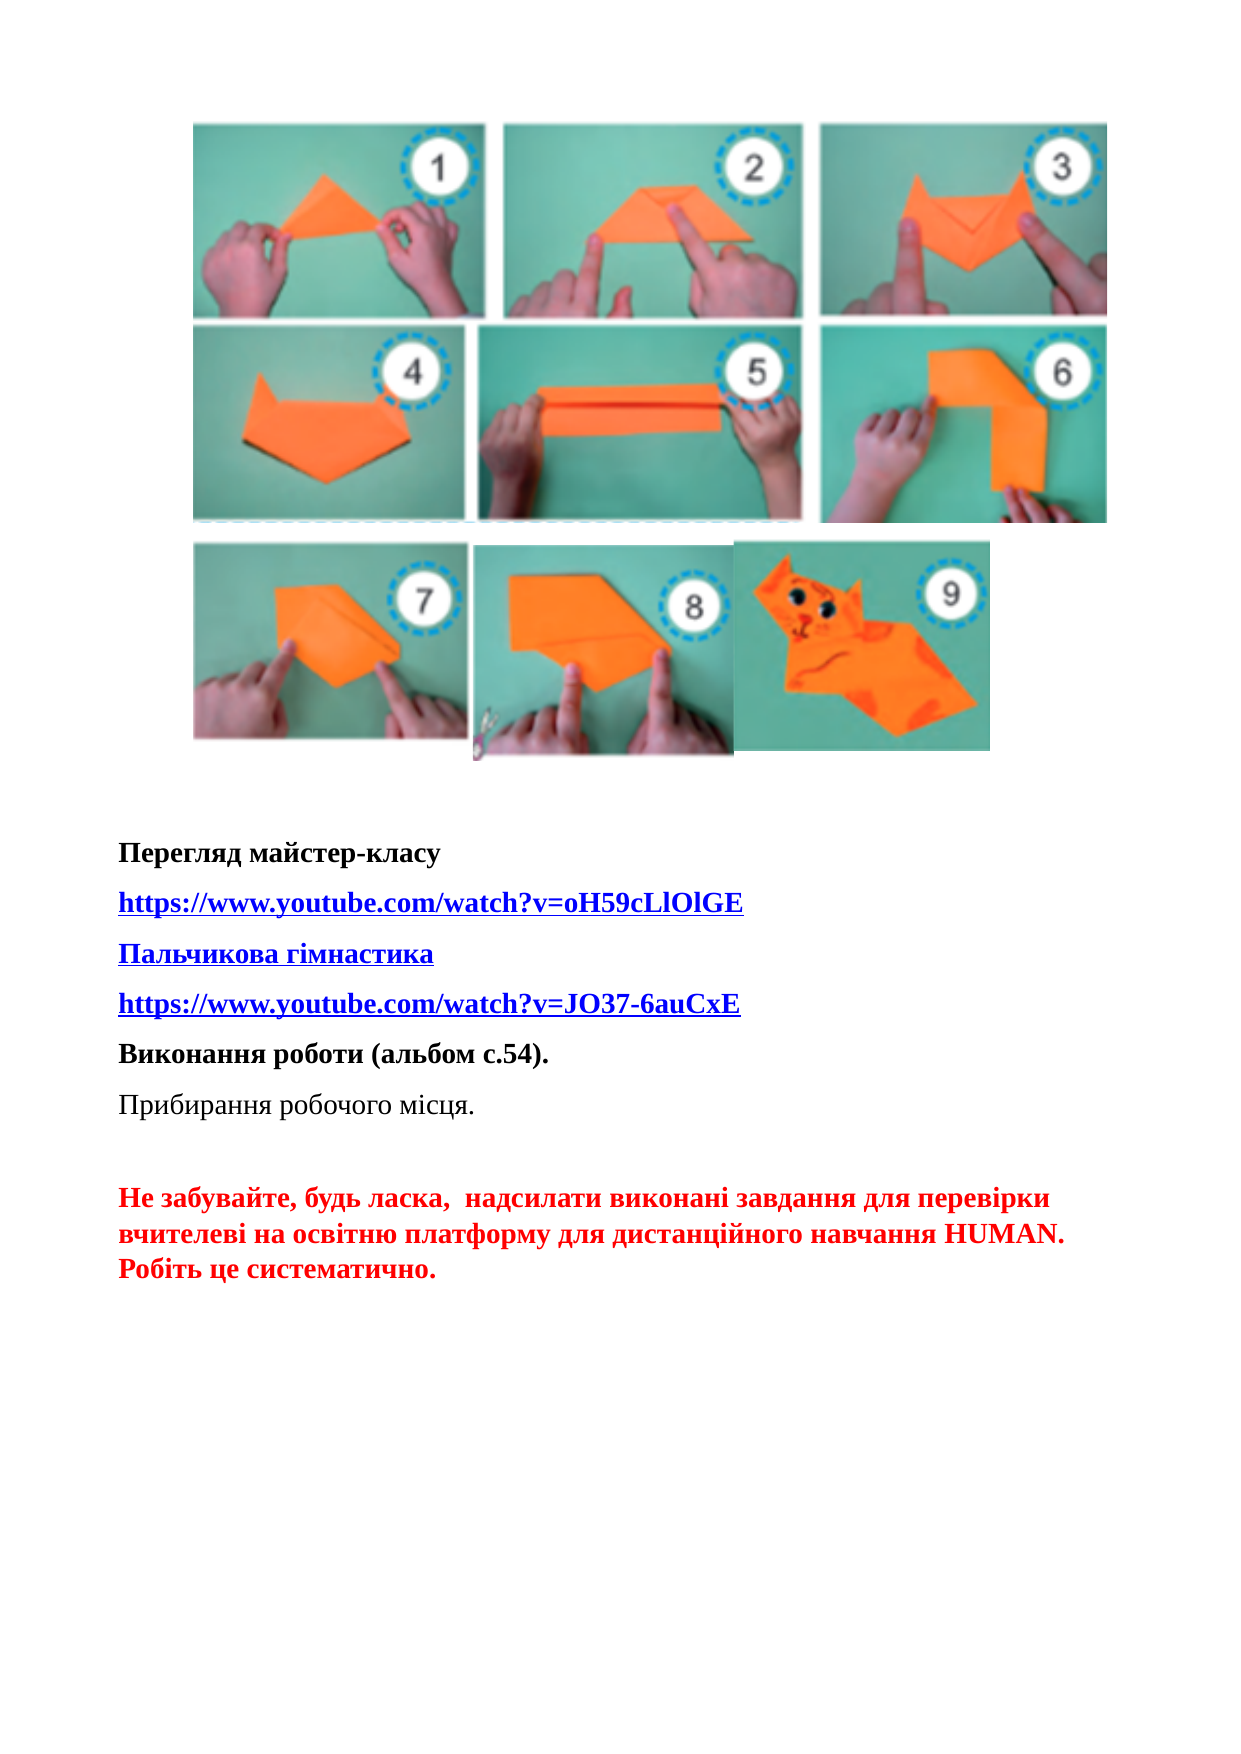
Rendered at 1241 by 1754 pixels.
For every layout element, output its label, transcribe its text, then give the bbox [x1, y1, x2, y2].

text https://www.youtube.com/watch?v=JO37-6auCxE [118, 986, 1122, 1020]
text Перегляд майстер-класу [118, 835, 1122, 869]
text https://www.youtube.com/watch?v=oH59cLlOlGE [118, 886, 1122, 919]
text Не забувайте, будь ласка, надсилати виконані завдання для перевірки вчителеві на освітню платформу для дистанційного навчання HUMAN. Робіть це систематично. [118, 1180, 1122, 1285]
text Прибирання робочого місця. [118, 1087, 1122, 1120]
text Виконання роботи (альбом с.54). [118, 1036, 1122, 1070]
picture [193, 118, 1108, 523]
picture [193, 539, 990, 761]
text Пальчикова гімнастика [118, 936, 1122, 969]
